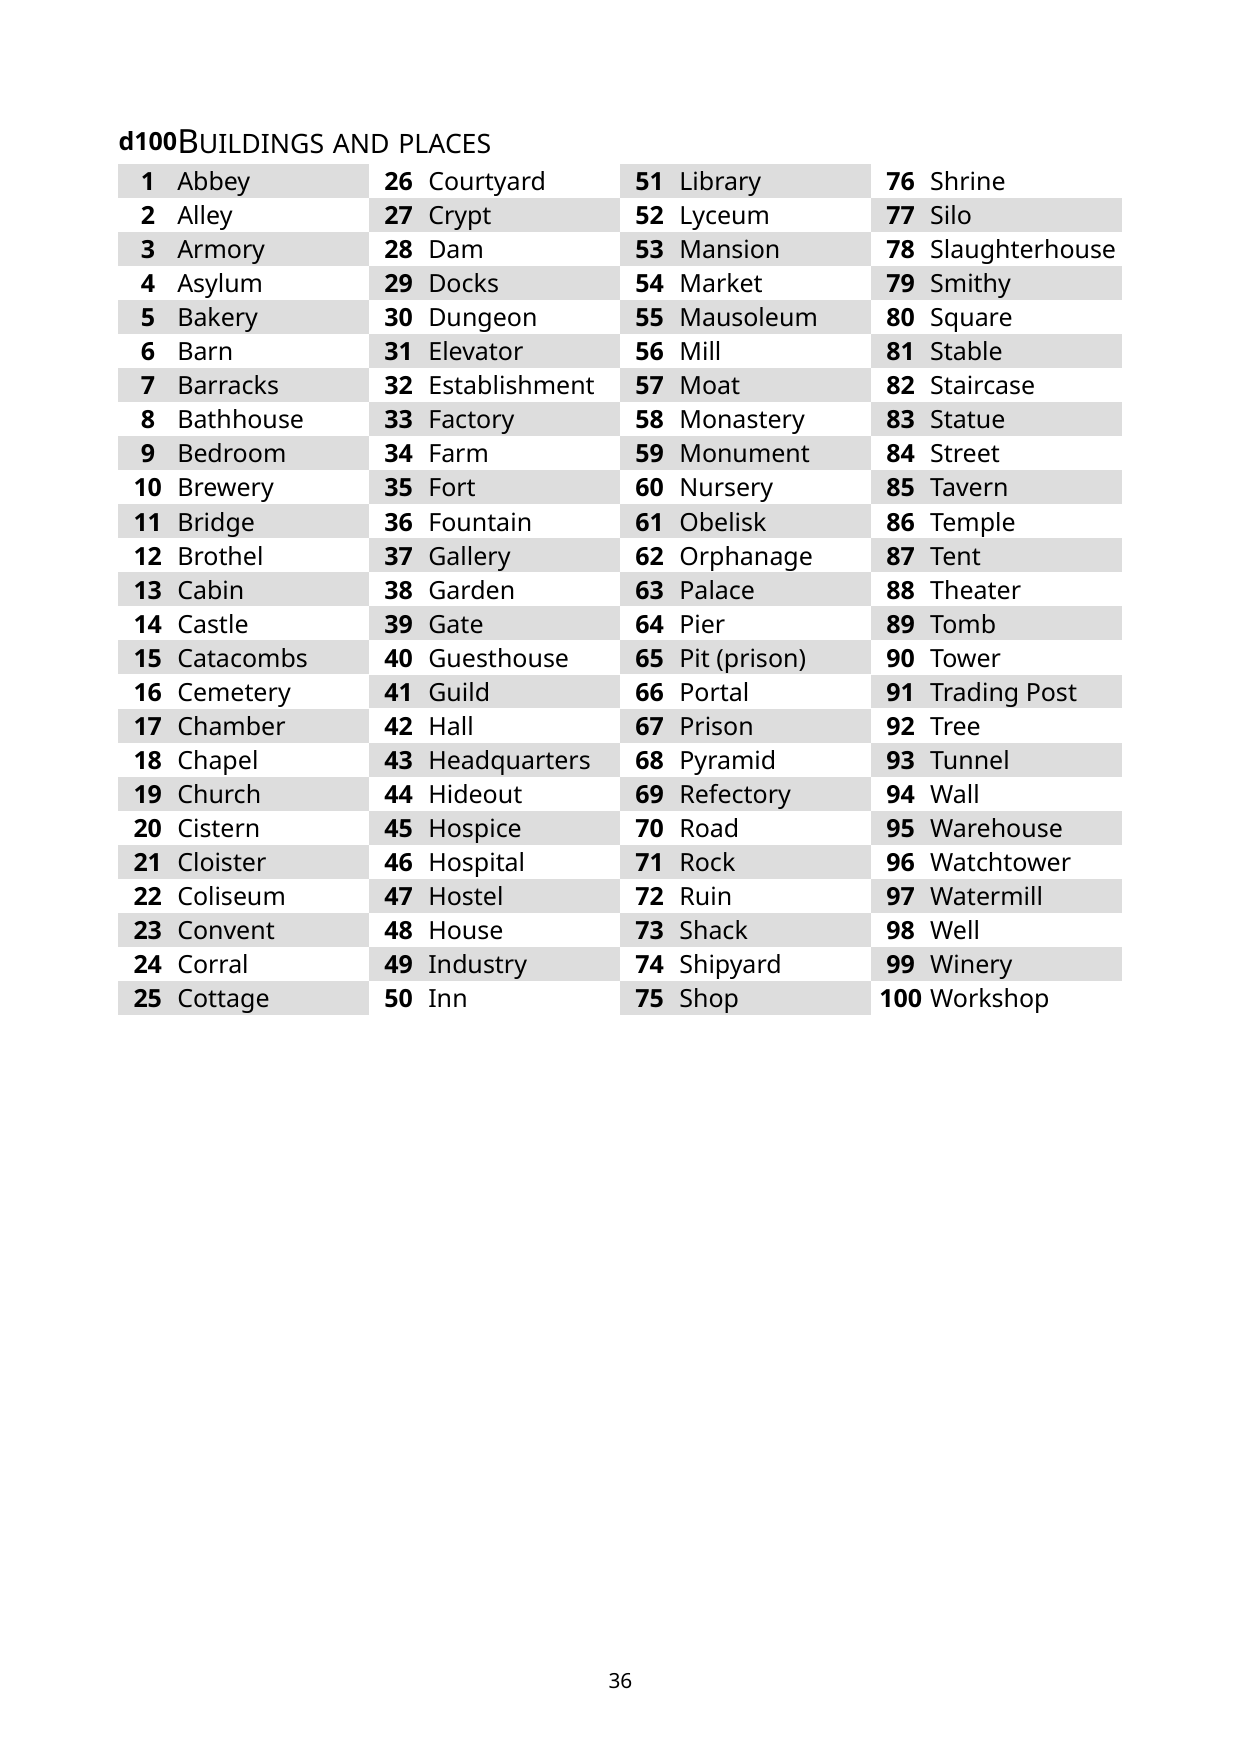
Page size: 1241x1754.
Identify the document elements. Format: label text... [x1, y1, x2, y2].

table_cell Bridge [177, 504, 369, 538]
table_cell 48 [369, 913, 428, 947]
table_cell Castle [177, 606, 369, 640]
table_cell 70 [620, 811, 679, 845]
table_cell Cemetery [177, 675, 369, 708]
table_cell Tree [930, 709, 1122, 743]
table_cell 71 [620, 845, 679, 879]
table_cell Crypt [428, 198, 620, 232]
table_cell Fountain [428, 504, 620, 538]
table_cell Shipyard [679, 947, 871, 981]
table_cell 61 [620, 504, 679, 538]
table_cell 81 [871, 334, 930, 368]
table_cell Cottage [177, 981, 369, 1015]
table_cell Trading Post [930, 675, 1122, 708]
table_cell 36 [369, 504, 428, 538]
table_cell Cabin [177, 572, 369, 606]
table_cell 59 [620, 436, 679, 470]
table_cell Tunnel [930, 743, 1122, 777]
table_cell Theater [930, 572, 1122, 606]
table_cell Pit (prison) [679, 640, 871, 674]
table_cell Hall [428, 709, 620, 743]
table_cell 17 [118, 709, 177, 743]
table_cell Alley [177, 198, 369, 232]
table_cell Tomb [930, 606, 1122, 640]
table_cell Prison [679, 709, 871, 743]
table_cell Bedroom [177, 436, 369, 470]
table_cell Establishment [428, 368, 620, 402]
table_cell Church [177, 777, 369, 811]
table_cell Hospital [428, 845, 620, 879]
table_cell Guild [428, 675, 620, 708]
table_cell Moat [679, 368, 871, 402]
table_cell Farm [428, 436, 620, 470]
table_cell 13 [118, 572, 177, 606]
table_cell 44 [369, 777, 428, 811]
table_cell Fort [428, 470, 620, 504]
table_cell 45 [369, 811, 428, 845]
table_cell 53 [620, 232, 679, 266]
table_cell 60 [620, 470, 679, 504]
table_cell Catacombs [177, 640, 369, 674]
table_cell 83 [871, 402, 930, 436]
table_cell 41 [369, 675, 428, 708]
table_cell 90 [871, 640, 930, 674]
table_cell Slaughterhouse [930, 232, 1122, 266]
table_cell 20 [118, 811, 177, 845]
table_cell Barracks [177, 368, 369, 402]
table_cell 6 [118, 334, 177, 368]
table_cell 28 [369, 232, 428, 266]
table_cell Wall [930, 777, 1122, 811]
table_cell Palace [679, 572, 871, 606]
table_cell Convent [177, 913, 369, 947]
table_cell Nursery [679, 470, 871, 504]
table_cell Well [930, 913, 1122, 947]
table_cell 62 [620, 538, 679, 572]
table_cell Statue [930, 402, 1122, 436]
table_cell Library [679, 164, 871, 198]
table_cell 32 [369, 368, 428, 402]
table_cell 49 [369, 947, 428, 981]
table_cell Street [930, 436, 1122, 470]
table_cell 43 [369, 743, 428, 777]
table_cell Armory [177, 232, 369, 266]
table_cell 63 [620, 572, 679, 606]
table_cell Mausoleum [679, 300, 871, 334]
table_cell House [428, 913, 620, 947]
table_cell Square [930, 300, 1122, 334]
table_cell 40 [369, 640, 428, 674]
table_cell Corral [177, 947, 369, 981]
table_cell 88 [871, 572, 930, 606]
table_cell Bathhouse [177, 402, 369, 436]
table_cell Gate [428, 606, 620, 640]
table_cell Workshop [930, 981, 1122, 1015]
table_cell Staircase [930, 368, 1122, 402]
table_cell Obelisk [679, 504, 871, 538]
table_cell 97 [871, 879, 930, 913]
table_cell 1 [118, 164, 177, 198]
table_cell 29 [369, 266, 428, 300]
table_cell Road [679, 811, 871, 845]
table_cell 86 [871, 504, 930, 538]
table_cell 69 [620, 777, 679, 811]
table_cell Shrine [930, 164, 1122, 198]
table_header Buildings and places [177, 118, 1122, 163]
table_cell 9 [118, 436, 177, 470]
table_cell 67 [620, 709, 679, 743]
table_cell 24 [118, 947, 177, 981]
table_cell Courtyard [428, 164, 620, 198]
table_cell Refectory [679, 777, 871, 811]
table_cell 66 [620, 675, 679, 708]
table_cell 19 [118, 777, 177, 811]
table_cell 47 [369, 879, 428, 913]
table_cell Warehouse [930, 811, 1122, 845]
table_cell 3 [118, 232, 177, 266]
table_cell 72 [620, 879, 679, 913]
table_cell 30 [369, 300, 428, 334]
table_cell 16 [118, 675, 177, 708]
table_cell Tower [930, 640, 1122, 674]
table_cell Headquarters [428, 743, 620, 777]
table_cell Chamber [177, 709, 369, 743]
table_cell Hospice [428, 811, 620, 845]
table_cell Market [679, 266, 871, 300]
table_cell 87 [871, 538, 930, 572]
table_cell 65 [620, 640, 679, 674]
table_cell Tavern [930, 470, 1122, 504]
table_cell 5 [118, 300, 177, 334]
table_cell 4 [118, 266, 177, 300]
table_cell Orphanage [679, 538, 871, 572]
table_cell Factory [428, 402, 620, 436]
table_cell 77 [871, 198, 930, 232]
table_cell Garden [428, 572, 620, 606]
table_cell 35 [369, 470, 428, 504]
table_cell Tent [930, 538, 1122, 572]
table_cell 42 [369, 709, 428, 743]
table_cell 75 [620, 981, 679, 1015]
table_cell Mill [679, 334, 871, 368]
table_cell Watermill [930, 879, 1122, 913]
table_cell Portal [679, 675, 871, 708]
table_cell 39 [369, 606, 428, 640]
table_cell 99 [871, 947, 930, 981]
table_cell 57 [620, 368, 679, 402]
table_cell Rock [679, 845, 871, 879]
table_cell Brewery [177, 470, 369, 504]
table_cell Shop [679, 981, 871, 1015]
table_cell 85 [871, 470, 930, 504]
table_cell 34 [369, 436, 428, 470]
table_cell 56 [620, 334, 679, 368]
table_cell 96 [871, 845, 930, 879]
table_cell 50 [369, 981, 428, 1015]
table_cell Ruin [679, 879, 871, 913]
table_cell 76 [871, 164, 930, 198]
table_cell Gallery [428, 538, 620, 572]
table_cell 95 [871, 811, 930, 845]
table_cell Dam [428, 232, 620, 266]
table_cell Cloister [177, 845, 369, 879]
table_cell 37 [369, 538, 428, 572]
table_cell 64 [620, 606, 679, 640]
table_cell 10 [118, 470, 177, 504]
table_cell 73 [620, 913, 679, 947]
table_cell 89 [871, 606, 930, 640]
table_cell 38 [369, 572, 428, 606]
table_cell Mansion [679, 232, 871, 266]
table_cell Temple [930, 504, 1122, 538]
table_cell 31 [369, 334, 428, 368]
table_cell Asylum [177, 266, 369, 300]
table_cell 92 [871, 709, 930, 743]
table_cell 7 [118, 368, 177, 402]
table_cell 52 [620, 198, 679, 232]
table_cell Smithy [930, 266, 1122, 300]
table_cell 14 [118, 606, 177, 640]
table_cell 100 [871, 981, 930, 1015]
table_cell 33 [369, 402, 428, 436]
table_cell 23 [118, 913, 177, 947]
table_cell 91 [871, 675, 930, 708]
table_cell 79 [871, 266, 930, 300]
table_cell Abbey [177, 164, 369, 198]
table_cell Lyceum [679, 198, 871, 232]
table_cell 2 [118, 198, 177, 232]
table_cell Pyramid [679, 743, 871, 777]
table_cell Shack [679, 913, 871, 947]
table_cell 27 [369, 198, 428, 232]
table_cell 68 [620, 743, 679, 777]
table_cell 22 [118, 879, 177, 913]
table_cell 54 [620, 266, 679, 300]
table_cell 51 [620, 164, 679, 198]
table_cell Hostel [428, 879, 620, 913]
table_cell Industry [428, 947, 620, 981]
table_cell 15 [118, 640, 177, 674]
table_cell 78 [871, 232, 930, 266]
table_cell Elevator [428, 334, 620, 368]
table_cell Guesthouse [428, 640, 620, 674]
table_cell 98 [871, 913, 930, 947]
table_cell Monument [679, 436, 871, 470]
table_cell Coliseum [177, 879, 369, 913]
table_cell 12 [118, 538, 177, 572]
table_cell 18 [118, 743, 177, 777]
table_cell Silo [930, 198, 1122, 232]
table_cell Hideout [428, 777, 620, 811]
table_cell 94 [871, 777, 930, 811]
table_cell Winery [930, 947, 1122, 981]
table_cell Bakery [177, 300, 369, 334]
table_cell 8 [118, 402, 177, 436]
table_cell 93 [871, 743, 930, 777]
table_cell 80 [871, 300, 930, 334]
table_cell Brothel [177, 538, 369, 572]
table_cell Dungeon [428, 300, 620, 334]
table_cell 21 [118, 845, 177, 879]
table_cell Stable [930, 334, 1122, 368]
table_cell Chapel [177, 743, 369, 777]
table_cell 11 [118, 504, 177, 538]
table_cell Monastery [679, 402, 871, 436]
table_cell 74 [620, 947, 679, 981]
table_cell 26 [369, 164, 428, 198]
table_cell Inn [428, 981, 620, 1015]
table_cell Docks [428, 266, 620, 300]
table_cell 25 [118, 981, 177, 1015]
table_cell Cistern [177, 811, 369, 845]
table_cell 55 [620, 300, 679, 334]
table_cell 58 [620, 402, 679, 436]
table_cell 84 [871, 436, 930, 470]
table_header d100 [118, 118, 177, 163]
table_cell Watchtower [930, 845, 1122, 879]
table_cell Pier [679, 606, 871, 640]
table_cell 46 [369, 845, 428, 879]
table_cell Barn [177, 334, 369, 368]
table_cell 82 [871, 368, 930, 402]
